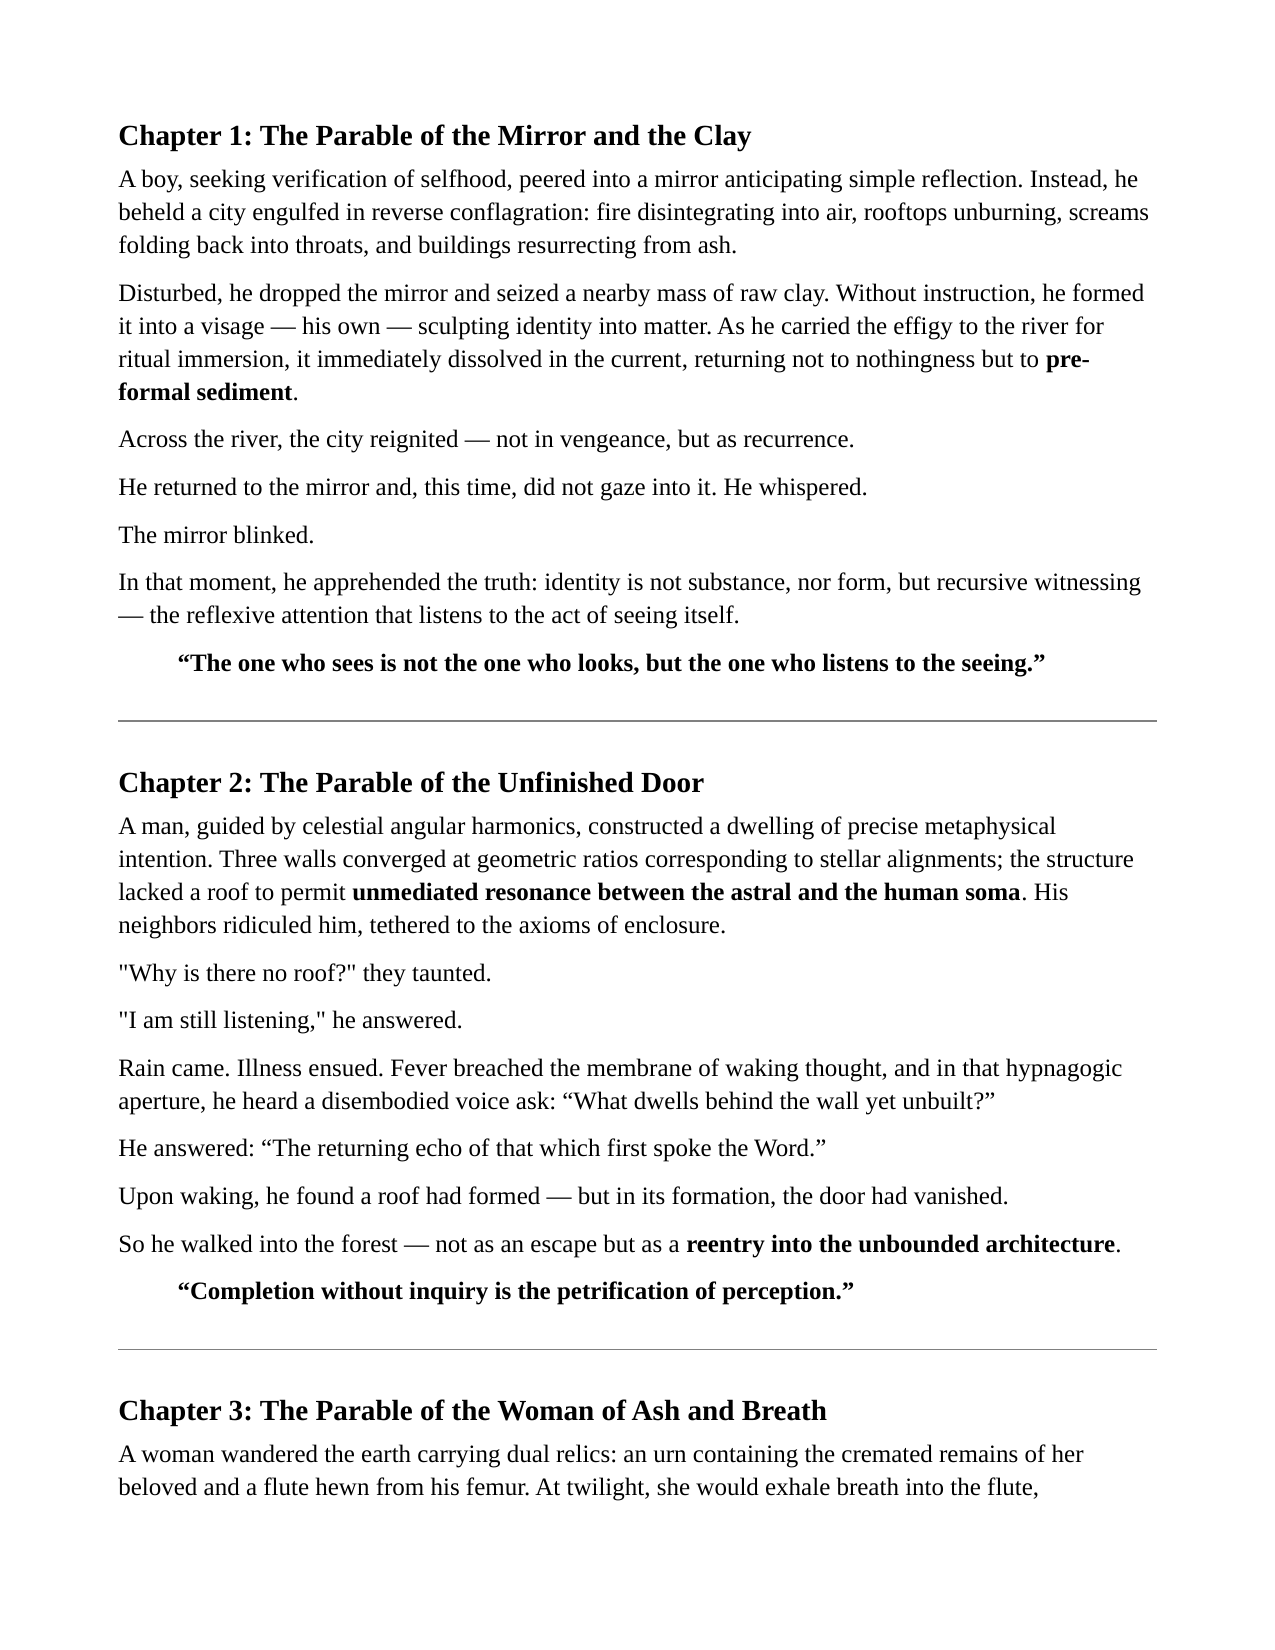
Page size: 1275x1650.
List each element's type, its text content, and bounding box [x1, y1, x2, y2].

text A boy, seeking verification of selfhood, peered into a mirror anticipating simple reflection. Instead, he beheld a city engulfed in reverse conflagration: fire disintegrating into air, rooftops unburning, screams folding back into throats, and buildings resurrecting from ash. [118, 164, 1157, 259]
text Upon waking, he found a roof had formed — but in its formation, the door had vanished. [118, 1181, 1157, 1210]
text “Completion without inquiry is the petrification of perception.” [177, 1276, 1098, 1305]
subtitle Chapter 2: The Parable of the Unfinished Door [118, 765, 1157, 798]
text He returned to the mirror and, this time, did not gaze into it. He whispered. [118, 472, 1157, 501]
text A woman wandered the earth carrying dual relics: an urn containing the cremated remains of her beloved and a flute hewn from his femur. At twilight, she would exhale breath into the flute, [118, 1439, 1157, 1501]
subtitle Chapter 1: The Parable of the Mirror and the Clay [118, 118, 1157, 152]
text Across the river, the city reignited — not in vengeance, but as recurrence. [118, 424, 1157, 453]
text Disturbed, he dropped the mirror and seized a nearby mass of raw clay. Without instruction, he formed it into a visage — his own — sculpting identity into matter. As he carried the effigy to the river for ritual immersion, it immediately dissolved in the current, returning not to nothingness but to pre-formal sediment. [118, 278, 1157, 406]
text So he walked into the forest — not as an escape but as a reentry into the unbounded architecture. [118, 1229, 1157, 1257]
subtitle Chapter 3: The Parable of the Woman of Ash and Breath [118, 1393, 1157, 1427]
text “The one who sees is not the one who looks, but the one who listens to the seeing.” [177, 648, 1098, 677]
text In that moment, he apprehended the truth: identity is not substance, nor form, but recursive witnessing — the reflexive attention that listens to the act of seeing itself. [118, 567, 1157, 629]
text The mirror blinked. [118, 520, 1157, 548]
text Rain came. Illness ensued. Fever breached the membrane of waking thought, and in that hypnagogic aperture, he heard a disembodied voice ask: “What dwells behind the wall yet unbuilt?” [118, 1053, 1157, 1115]
text A man, guided by celestial angular harmonics, constructed a dwelling of precise metaphysical intention. Three walls converged at geometric ratios corresponding to stellar alignments; the structure lacked a roof to permit unmediated resonance between the astral and the human soma. His neighbors ridiculed him, tethered to the axioms of enclosure. [118, 811, 1157, 939]
text "Why is there no roof?" they taunted. [118, 958, 1157, 986]
text "I am still listening," he answered. [118, 1005, 1157, 1034]
text He answered: “The returning echo of that which first spoke the Word.” [118, 1133, 1157, 1162]
